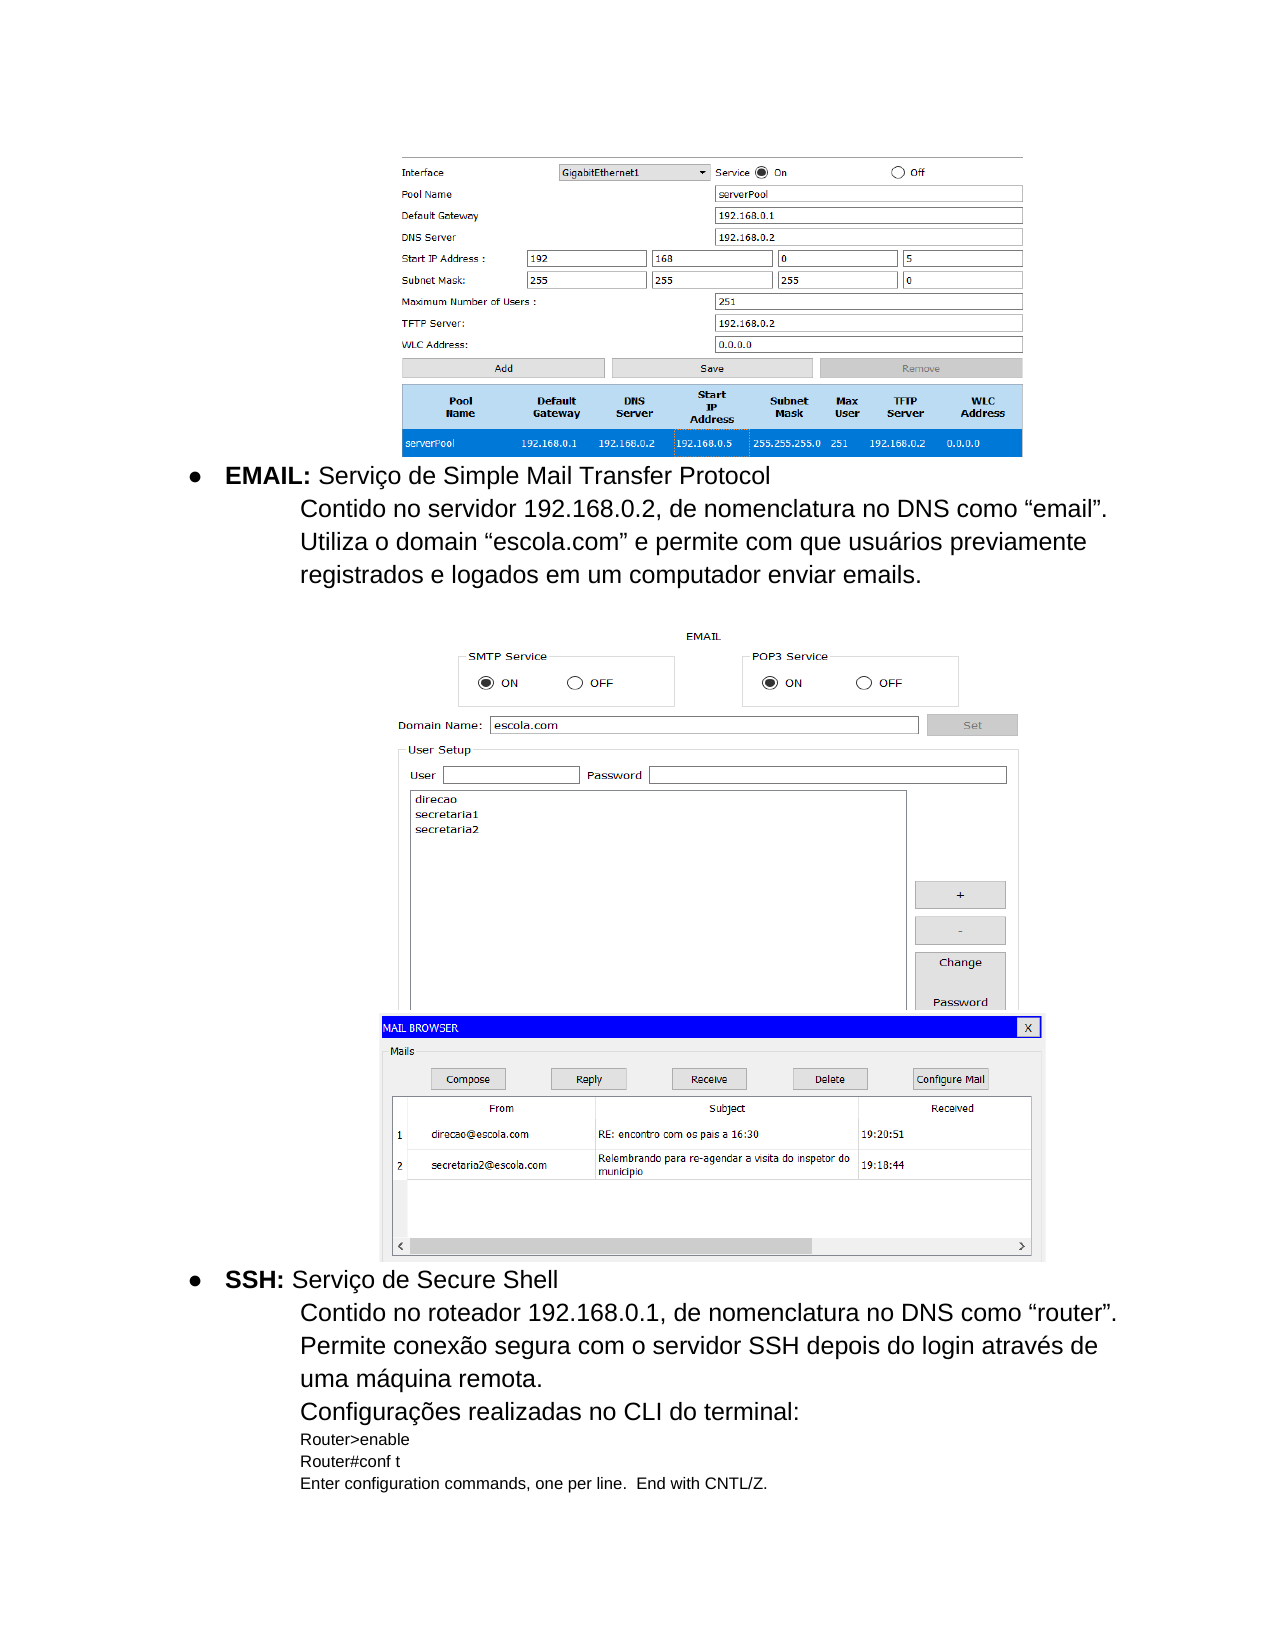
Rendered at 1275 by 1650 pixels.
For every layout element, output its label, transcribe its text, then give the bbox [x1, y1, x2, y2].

picture [398, 150, 1027, 457]
text Contido no roteador 192.168.0.1, de nomenclatura no DNS como “router”. [300, 1298, 1125, 1327]
picture [393, 626, 1032, 1010]
list EMAIL: Serviço de Simple Mail Transfer Protocol [187, 461, 1125, 489]
text Configurações realizadas no CLI do terminal: [300, 1397, 1125, 1426]
text Contido no servidor 192.168.0.2, de nomenclatura no DNS como “email”. [300, 494, 1125, 523]
text Permite conexão segura com o servidor SSH depois do login através de uma máquina remota. [300, 1331, 1125, 1393]
text Router#conf t [225, 1452, 1125, 1471]
text Utiliza o domain “escola.com” e permite com que usuários previamente registrados e logados em um computador enviar emails. [300, 527, 1125, 589]
text Router>enable [225, 1430, 1125, 1449]
text Enter configuration commands, one per line. End with CNTL/Z. [225, 1474, 1125, 1493]
picture [379, 1013, 1046, 1262]
list SSH: Serviço de Secure Shell [187, 1265, 1125, 1294]
